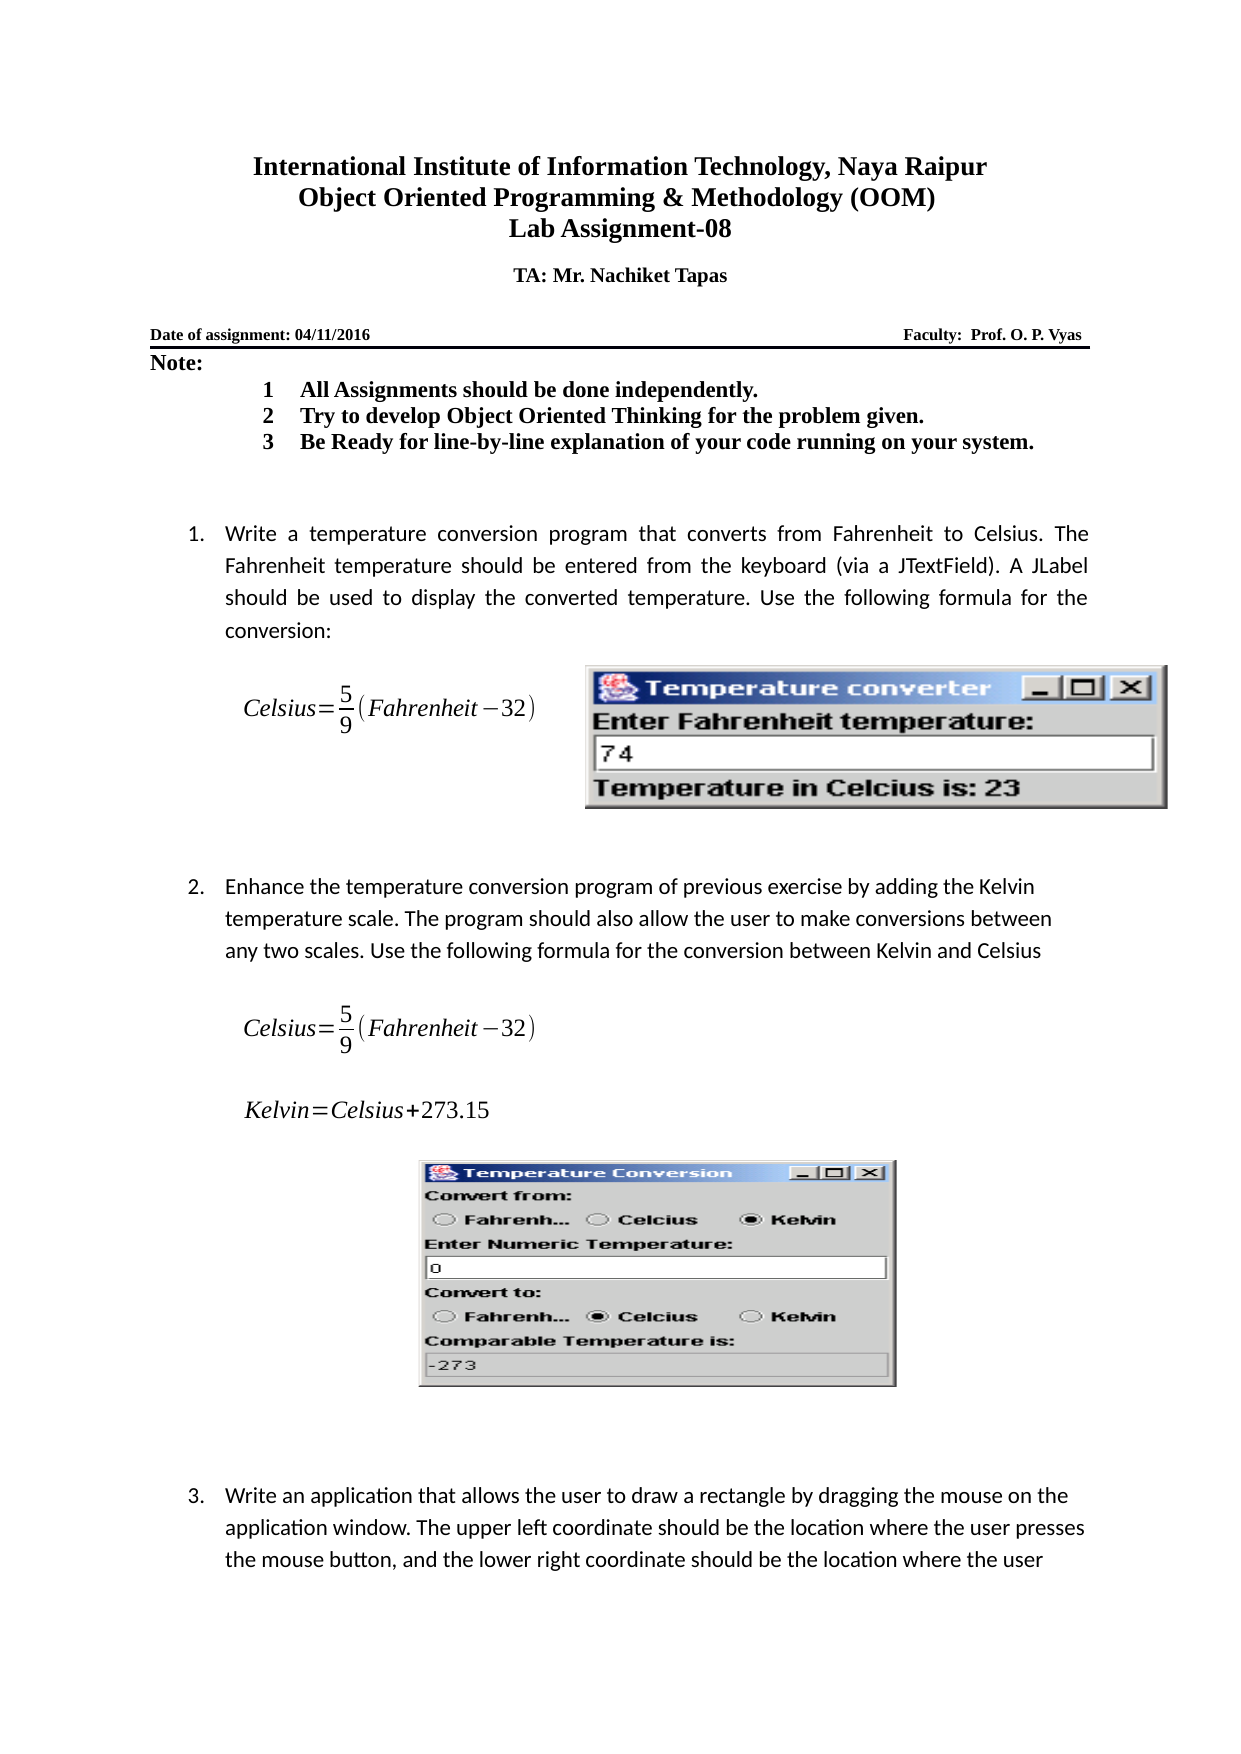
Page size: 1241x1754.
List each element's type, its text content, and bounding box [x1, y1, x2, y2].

text Note: [150, 349, 1090, 376]
text Lab Assignment-08 [150, 212, 1090, 243]
text TA: Mr. Nachiket Tapas [150, 263, 1090, 287]
list All Assignments should be done independently. [262, 376, 1090, 402]
list Write a temperature conversion program that converts from Fahrenheit to Celsius. The Fahrenheit temperature should be entered from the keyboard (via a JTextField). A JLabel should be used to display the converted temperature. Use the following formula for the conversion: [187, 519, 1090, 644]
list Enhance the temperature conversion program of previous exercise by adding the Kelvin temperature scale. The program should also allow the user to make conversions between any two scales. Use the following formula for the conversion between Kelvin and Celsius [187, 872, 1090, 964]
text International Institute of Information Technology, Naya Raipur [150, 150, 1090, 181]
text Date of assignment: 04/11/2016 Faculty: Prof. O. P. Vyas [150, 325, 1090, 346]
list Try to develop Object Oriented Thinking for the problem given. [262, 402, 1090, 428]
text Object Oriented Programming & Methodology (OOM) [150, 181, 1090, 212]
list Write an application that allows the user to draw a rectangle by dragging the mouse on the application window. The upper left coordinate should be the location where the user presses the mouse button, and the lower right coordinate should be the location where the user [187, 1481, 1090, 1573]
picture [585, 665, 1168, 809]
picture [418, 1160, 897, 1387]
list Be Ready for line-by-line explanation of your code running on your system. [262, 428, 1090, 455]
